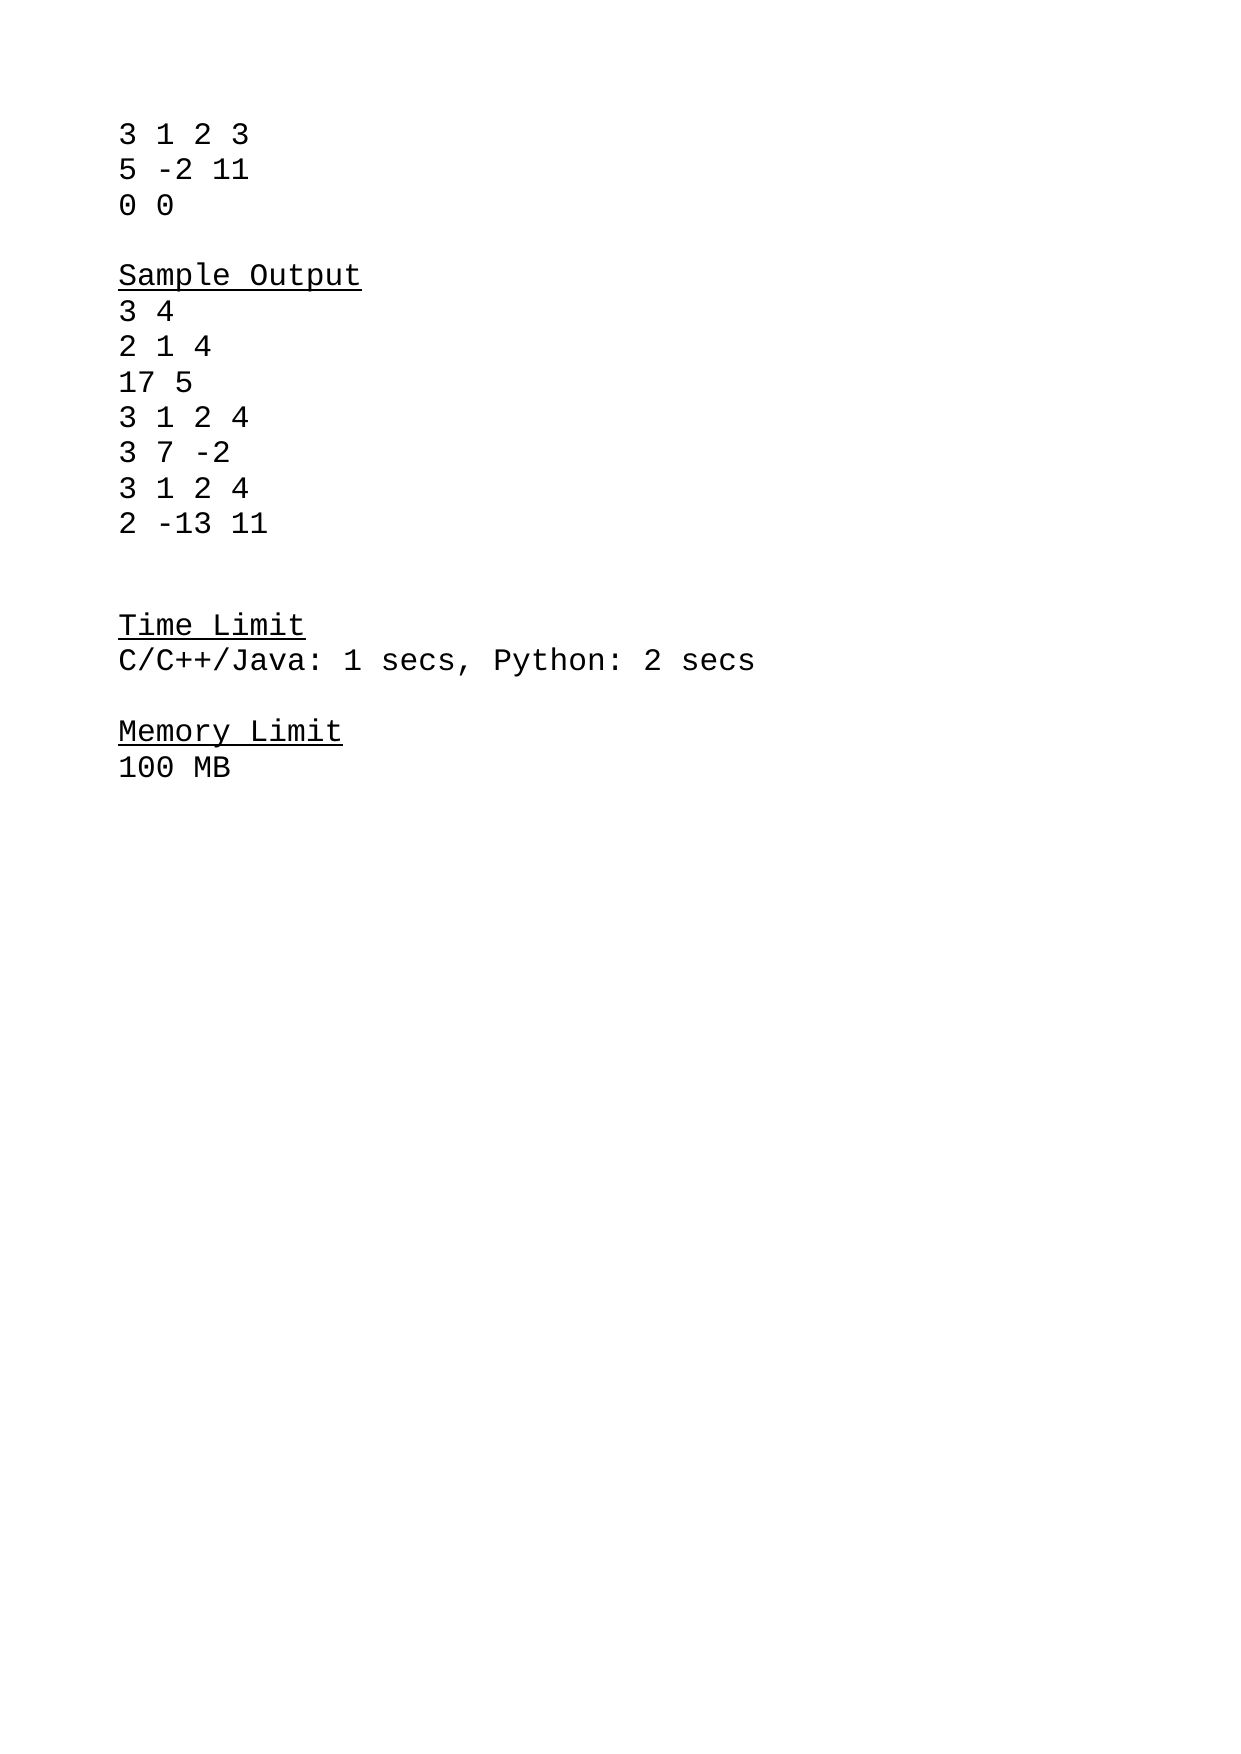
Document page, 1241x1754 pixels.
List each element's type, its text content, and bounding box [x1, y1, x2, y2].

text 2 -13 11 [118, 508, 1122, 543]
text 100 MB [118, 751, 1122, 786]
text 0 0 [118, 189, 1122, 224]
text 3 7 -2 [118, 437, 1122, 472]
text C/C++/Java: 1 secs, Python: 2 secs [118, 645, 1122, 680]
text 3 4 [118, 295, 1122, 331]
text 5 -2 11 [118, 153, 1122, 189]
text 3 1 2 3 [118, 118, 1122, 153]
text 3 1 2 4 [118, 472, 1122, 508]
text Sample Output [118, 260, 1122, 295]
text Memory Limit [118, 716, 1122, 751]
text 2 1 4 [118, 331, 1122, 366]
text 17 5 [118, 366, 1122, 401]
text 3 1 2 4 [118, 401, 1122, 437]
text Time Limit [118, 609, 1122, 645]
